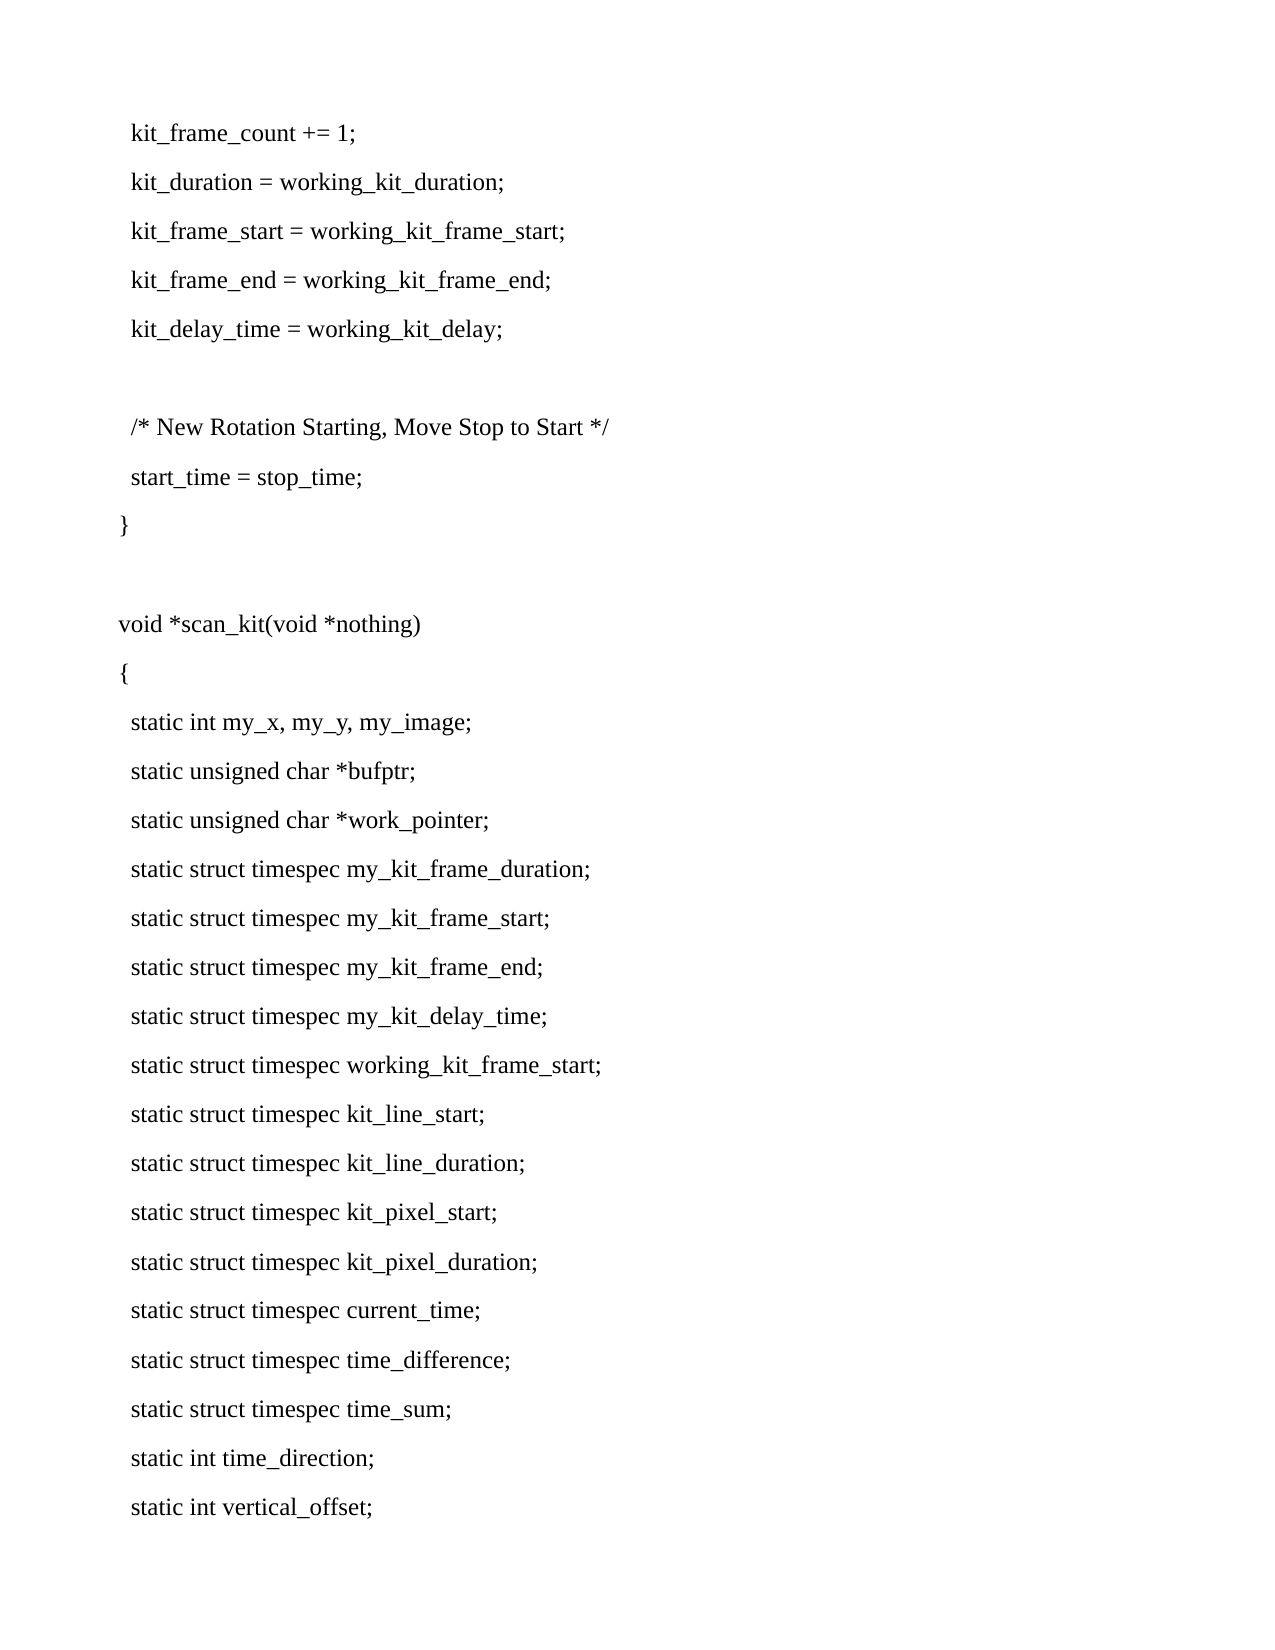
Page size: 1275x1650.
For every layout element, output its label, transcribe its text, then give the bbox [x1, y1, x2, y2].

text static unsigned char *work_pointer; [118, 805, 1157, 834]
text static struct timespec kit_pixel_start; [118, 1197, 1157, 1226]
text kit_delay_time = working_kit_delay; [118, 314, 1157, 343]
text static struct timespec my_kit_frame_duration; [118, 854, 1157, 883]
text static struct timespec kit_line_start; [118, 1099, 1157, 1128]
text kit_frame_count += 1; [118, 118, 1157, 147]
text static struct timespec my_kit_frame_end; [118, 952, 1157, 981]
text static struct timespec kit_pixel_duration; [118, 1247, 1157, 1275]
text static struct timespec kit_line_duration; [118, 1148, 1157, 1177]
text static struct timespec working_kit_frame_start; [118, 1050, 1157, 1079]
text static int vertical_offset; [118, 1492, 1157, 1521]
text } [118, 511, 1157, 539]
text void *scan_kit(void *nothing) [118, 609, 1157, 637]
text static struct timespec current_time; [118, 1296, 1157, 1324]
text kit_duration = working_kit_duration; [118, 167, 1157, 196]
text static struct timespec time_sum; [118, 1394, 1157, 1422]
text static struct timespec time_difference; [118, 1345, 1157, 1373]
text kit_frame_start = working_kit_frame_start; [118, 216, 1157, 245]
text /* New Rotation Starting, Move Stop to Start */ [118, 412, 1157, 441]
text static struct timespec my_kit_frame_start; [118, 903, 1157, 932]
text static unsigned char *bufptr; [118, 756, 1157, 785]
text static int my_x, my_y, my_image; [118, 707, 1157, 736]
text static int time_direction; [118, 1443, 1157, 1472]
text static struct timespec my_kit_delay_time; [118, 1001, 1157, 1030]
text { [118, 658, 1157, 687]
text start_time = stop_time; [118, 462, 1157, 490]
text kit_frame_end = working_kit_frame_end; [118, 265, 1157, 294]
